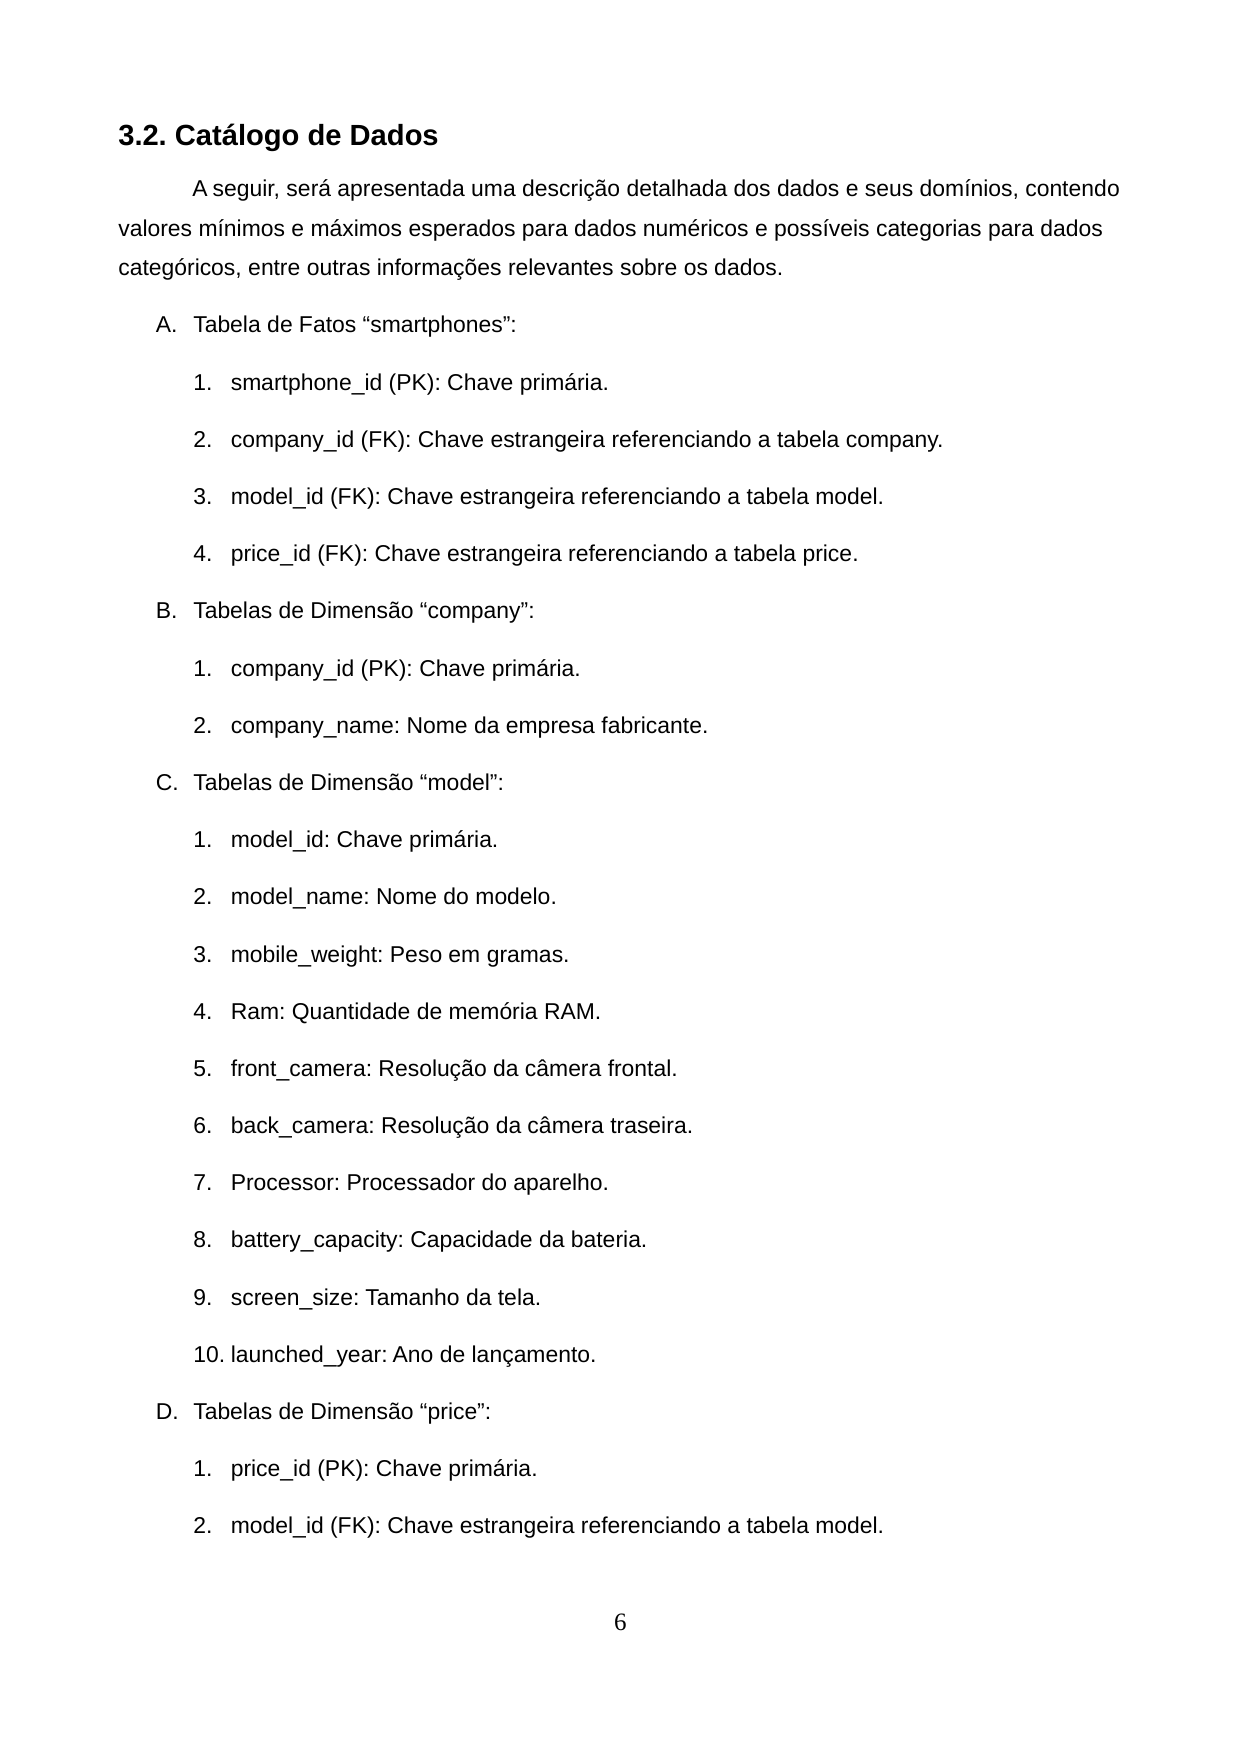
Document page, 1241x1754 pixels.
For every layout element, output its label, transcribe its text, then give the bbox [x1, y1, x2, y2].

list launched_year: Ano de lançamento. [193, 1341, 1122, 1367]
list smartphone_id (PK): Chave primária. [193, 369, 1122, 395]
list front_camera: Resolução da câmera frontal. [193, 1055, 1122, 1081]
list Tabelas de Dimensão “price”: [156, 1398, 1122, 1424]
list Tabelas de Dimensão “model”: [156, 769, 1122, 795]
list screen_size: Tamanho da tela. [193, 1284, 1122, 1310]
subtitle 3.2. Catálogo de Dados [118, 118, 1122, 152]
list model_id (FK): Chave estrangeira referenciando a tabela model. [193, 483, 1122, 509]
text A seguir, será apresentada uma descrição detalhada dos dados e seus domínios, contendo valores mínimos e máximos esperados para dados numéricos e possíveis categorias para dados categóricos, entre outras informações relevantes sobre os dados. [118, 175, 1122, 281]
list Processor: Processador do aparelho. [193, 1169, 1122, 1196]
list model_id: Chave primária. [193, 826, 1122, 852]
list price_id (FK): Chave estrangeira referenciando a tabela price. [193, 540, 1122, 567]
list company_id (PK): Chave primária. [193, 654, 1122, 681]
list Tabela de Fatos “smartphones”: [156, 311, 1122, 338]
list company_name: Nome da empresa fabricante. [193, 712, 1122, 738]
list battery_capacity: Capacidade da bateria. [193, 1226, 1122, 1253]
list Tabelas de Dimensão “company”: [156, 597, 1122, 624]
list model_id (FK): Chave estrangeira referenciando a tabela model. [193, 1512, 1122, 1539]
list price_id (PK): Chave primária. [193, 1455, 1122, 1482]
list model_name: Nome do modelo. [193, 883, 1122, 910]
list company_id (FK): Chave estrangeira referenciando a tabela company. [193, 426, 1122, 452]
list back_camera: Resolução da câmera traseira. [193, 1112, 1122, 1138]
list Ram: Quantidade de memória RAM. [193, 998, 1122, 1024]
list mobile_weight: Peso em gramas. [193, 941, 1122, 967]
